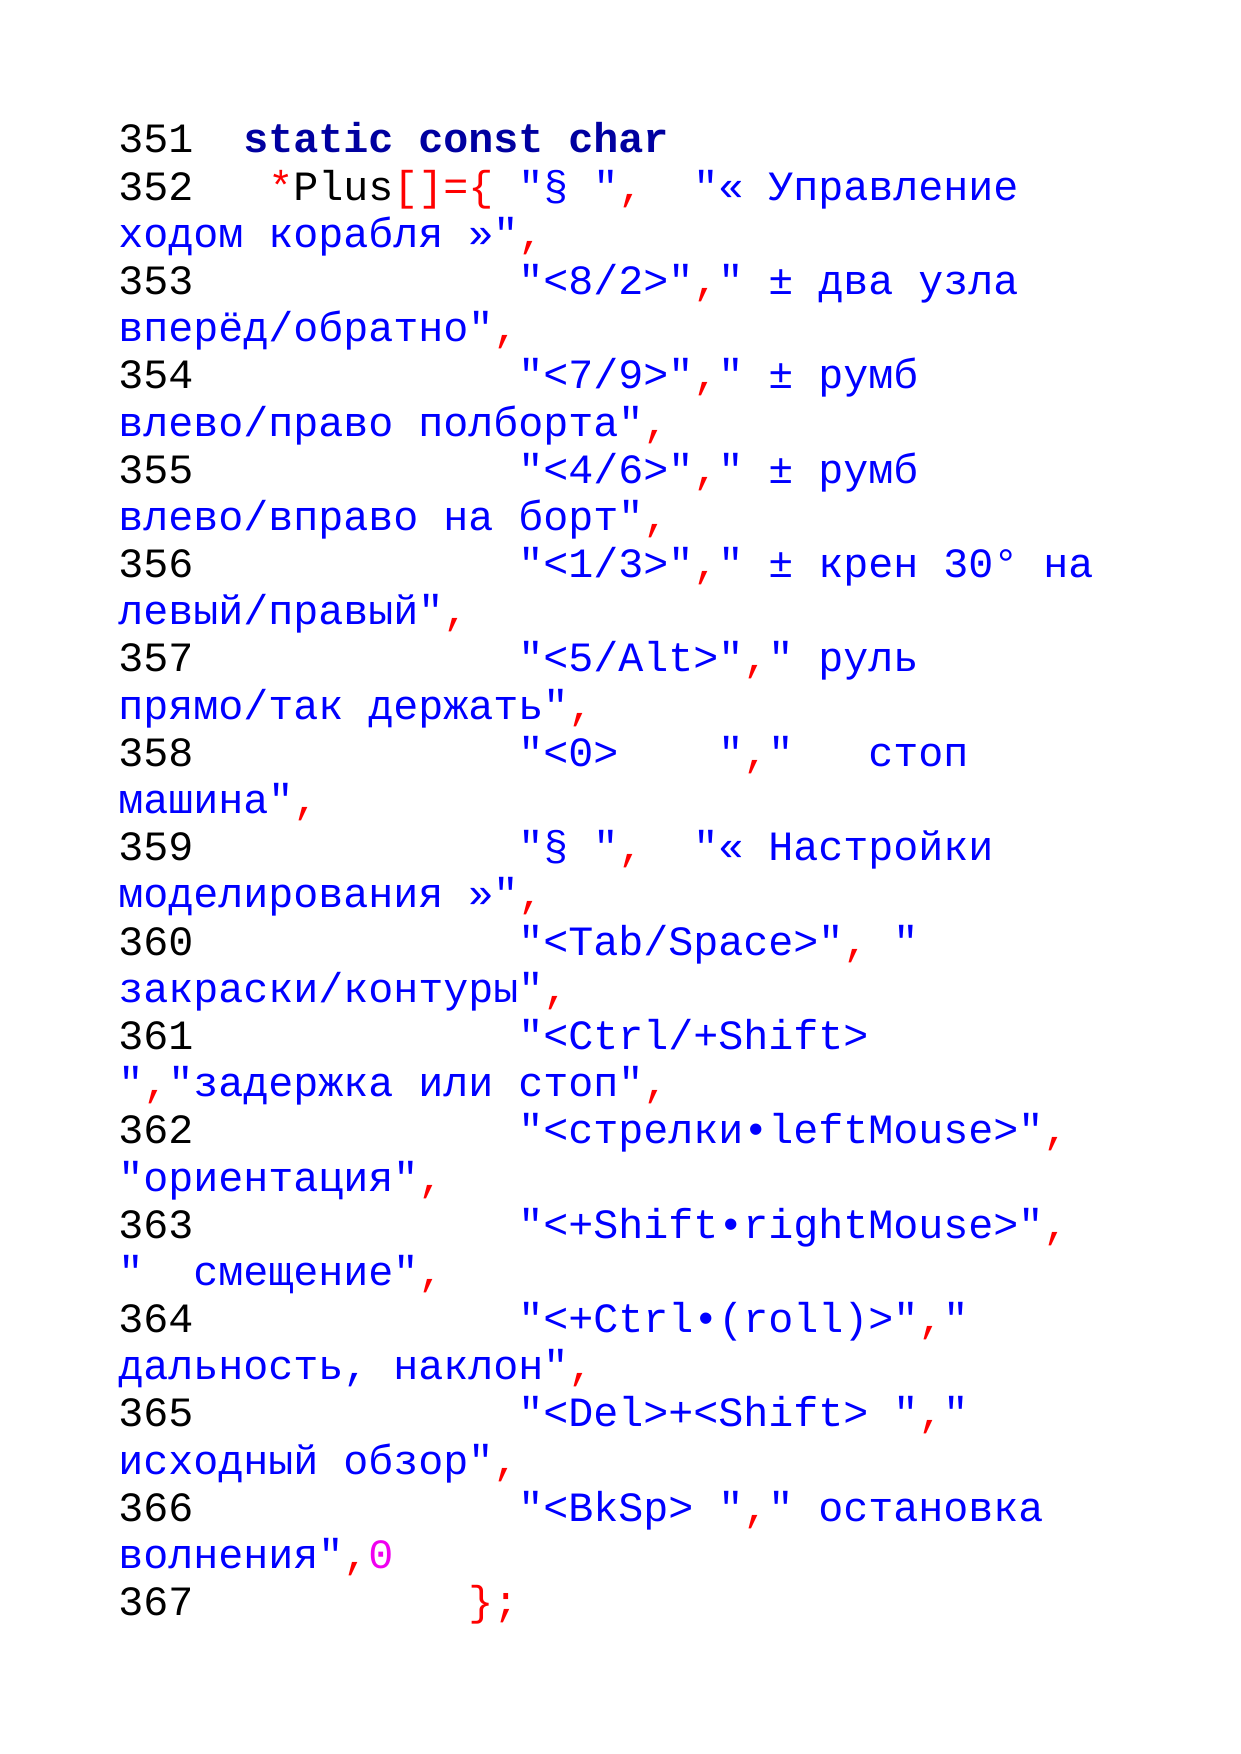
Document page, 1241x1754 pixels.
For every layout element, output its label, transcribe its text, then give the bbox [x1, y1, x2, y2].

subtitle 365 "<Del>+<Shift> "," исходный обзор", [118, 1392, 1122, 1487]
subtitle 362 "<стрелки•leftMouse>", "ориентация", [118, 1109, 1122, 1203]
subtitle 364 "<+Ctrl•(roll)>"," дальность, наклон", [118, 1298, 1122, 1392]
subtitle 353 "<8/2>"," ± два узла вперёд/обратно", [118, 260, 1122, 354]
subtitle 351 static const char [118, 118, 1122, 165]
subtitle 355 "<4/6>"," ± румб влево/вправо на борт", [118, 448, 1122, 543]
subtitle 367 }; [118, 1581, 1122, 1628]
subtitle 358 "<0> "," стоп машина", [118, 732, 1122, 826]
subtitle 366 "<BkSp> "," остановка волнения",0 [118, 1487, 1122, 1581]
subtitle 357 "<5/Alt>"," руль прямо/так держать", [118, 637, 1122, 732]
subtitle 356 "<1/3>"," ± крен 30° на левый/правый", [118, 543, 1122, 637]
subtitle 361 "<Ctrl/+Shift> ","задержка или стоп", [118, 1015, 1122, 1109]
subtitle 354 "<7/9>"," ± румб влево/право полборта", [118, 354, 1122, 448]
subtitle 352 *Plus[]={ "§ ", "« Управление ходом корабля »", [118, 165, 1122, 260]
subtitle 363 "<+Shift•rightMouse>", " смещение", [118, 1203, 1122, 1298]
subtitle 360 "<Tab/Space>", " закраски/контуры", [118, 920, 1122, 1015]
subtitle 359 "§ ", "« Настройки моделирования »", [118, 826, 1122, 920]
